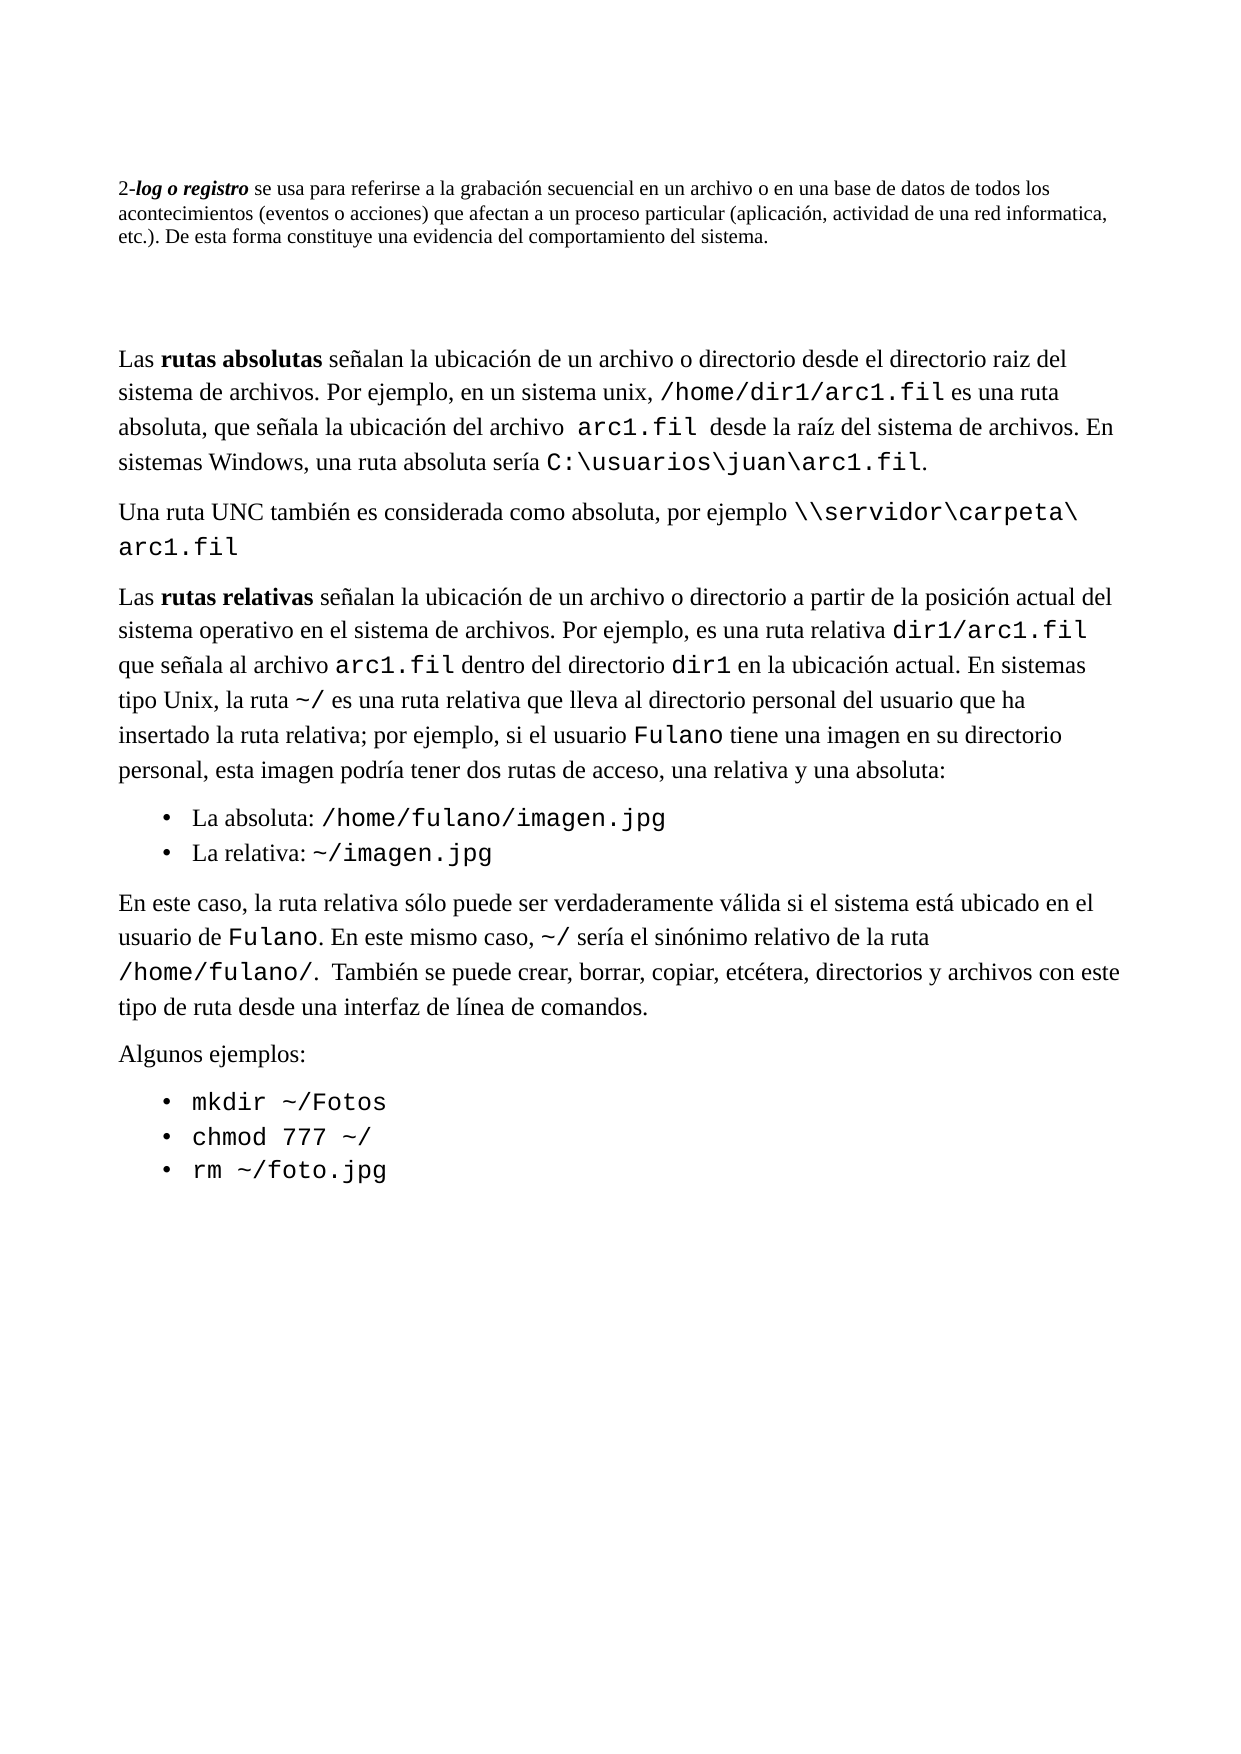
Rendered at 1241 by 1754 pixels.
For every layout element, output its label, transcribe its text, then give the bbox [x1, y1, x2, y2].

list La relativa: ~/imagen.jpg [162, 838, 1122, 869]
text En este caso, la ruta relativa sólo puede ser verdaderamente válida si el sistema está ubicado en el usuario de Fulano. En este mismo caso, ~/ sería el sinónimo relativo de la ruta /home/fulano/. También se puede crear, borrar, copiar, etcétera, directorios y archivos con este tipo de ruta desde una interfaz de línea de comandos. [118, 888, 1122, 1021]
text Algunos ejemplos: [118, 1039, 1122, 1068]
list La absoluta: /home/fulano/imagen.jpg [162, 803, 1122, 834]
list rm ~/foto.jpg [162, 1158, 1122, 1186]
text Las rutas absolutas señalan la ubicación de un archivo o directorio desde el directorio raiz del sistema de archivos. Por ejemplo, en un sistema unix, /home/dir1/arc1.fil es una ruta absoluta, que señala la ubicación del archivo arc1.fil desde la raíz del sistema de archivos. En sistemas Windows, una ruta absoluta sería C:\usuarios\juan\arc1.fil. [118, 344, 1122, 478]
list mkdir ~/Fotos [162, 1087, 1122, 1118]
text Una ruta UNC también es considerada como absoluta, por ejemplo \\servidor\carpeta\arc1.fil [118, 497, 1122, 563]
text Las rutas relativas señalan la ubicación de un archivo o directorio a partir de la posición actual del sistema operativo en el sistema de archivos. Por ejemplo, es una ruta relativa dir1/arc1.fil que señala al archivo arc1.fil dentro del directorio dir1 en la ubicación actual. En sistemas tipo Unix, la ruta ~/ es una ruta relativa que lleva al directorio personal del usuario que ha insertado la ruta relativa; por ejemplo, si el usuario Fulano tiene una imagen en su directorio personal, esta imagen podría tener dos rutas de acceso, una relativa y una absoluta: [118, 582, 1122, 784]
text 2-log o registro se usa para referirse a la grabación secuencial en un archivo o en una base de datos de todos los acontecimientos (eventos o acciones) que afectan a un proceso particular (aplicación, actividad de una red informatica, etc.). De esta forma constituye una evidencia del comportamiento del sistema. [118, 176, 1122, 248]
list chmod 777 ~/ [162, 1122, 1122, 1153]
